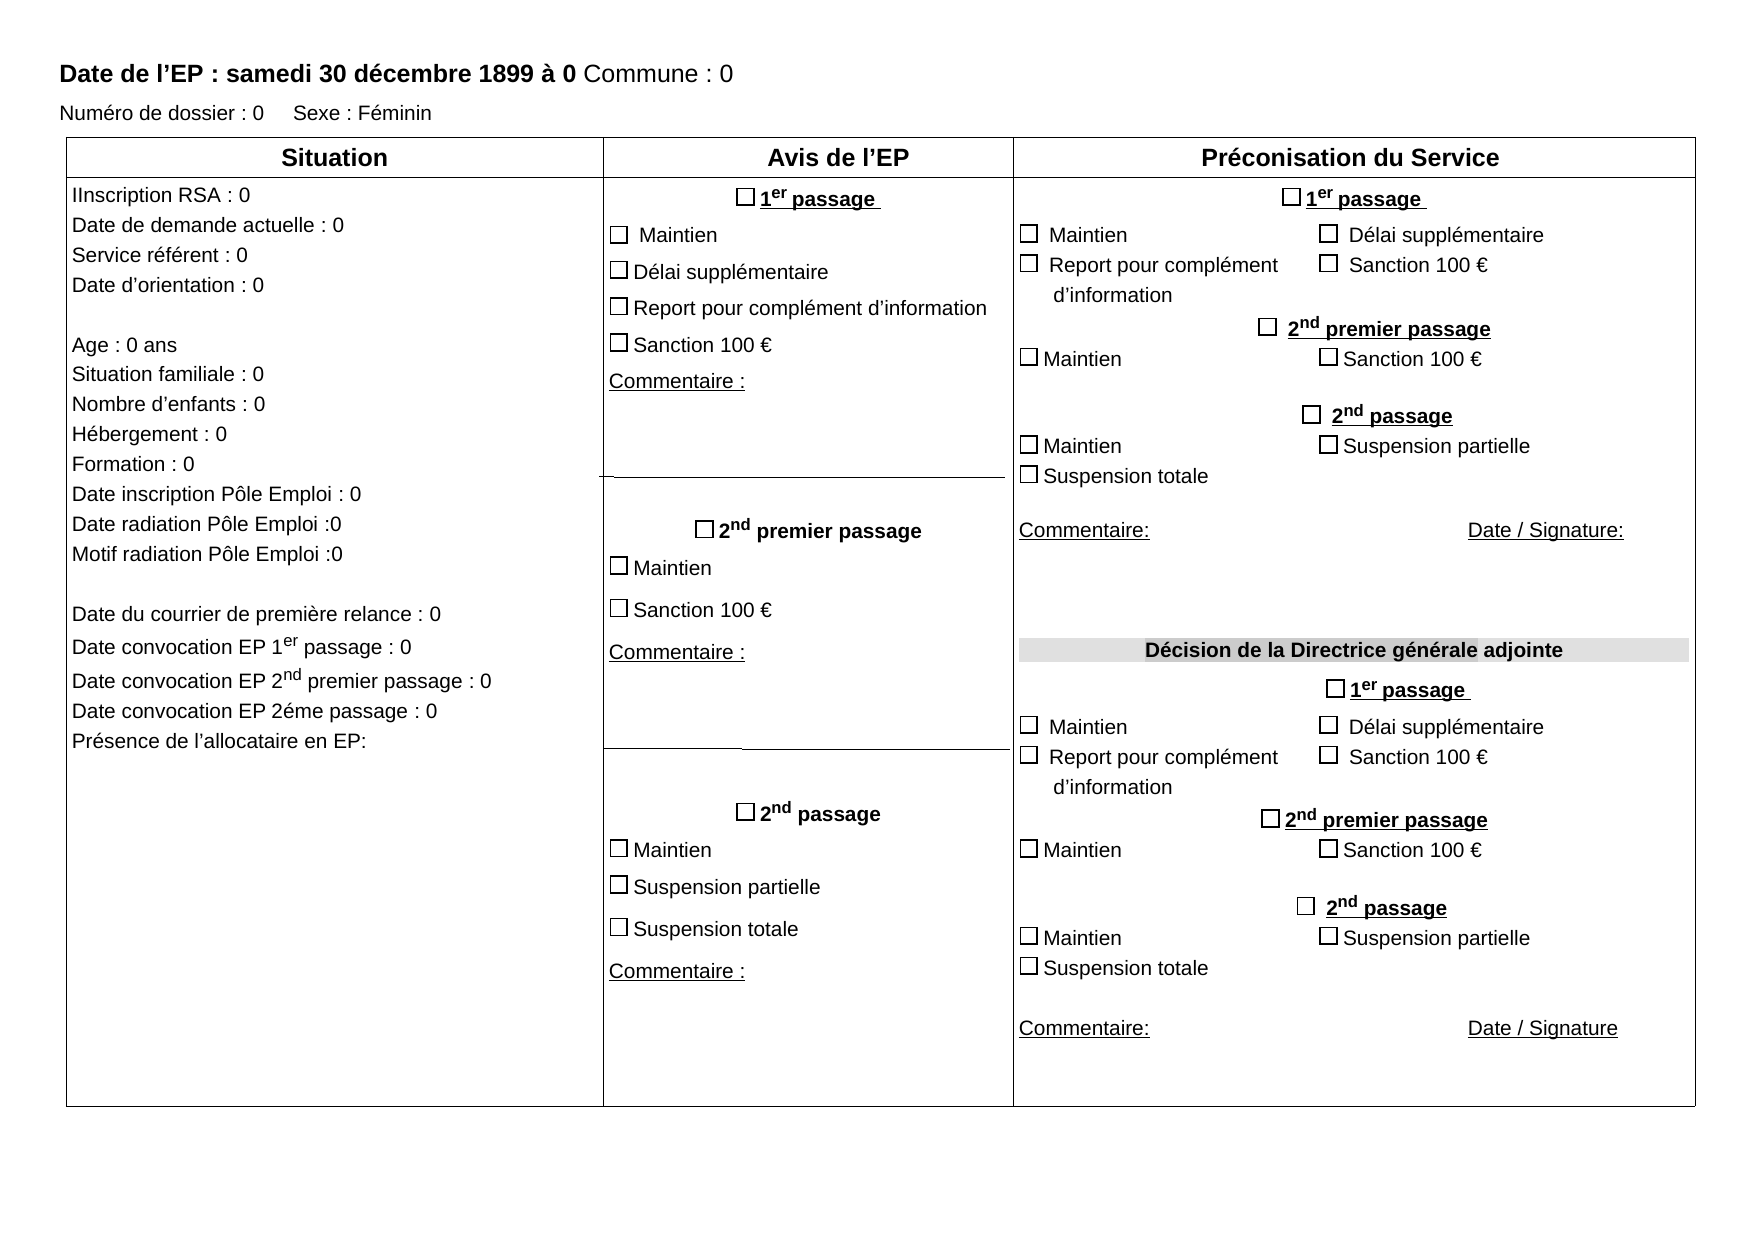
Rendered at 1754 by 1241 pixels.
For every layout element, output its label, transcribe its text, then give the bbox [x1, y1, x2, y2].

table_header Préconisation du Service [1014, 138, 1695, 177]
table_cell 1er passage Maintien Délai supplémentaire Report pour complément Sanction 100 € d’information 2nd premier passage Maintien Sanction 100 € 2nd passage Maintien Suspension partielle Suspension totale Commentaire: Date / Signature: Décision de la Directrice générale adjointe 1er passage Maintien Délai supplémentaire Report pour complément Sanction 100 € d’information 2nd premier passage Maintien Sanction 100 € 2nd passage Maintien Suspension partielle Suspension totale Commentaire: Date / Signature [1014, 178, 1695, 1106]
text Date de l’EP : samedi 30 décembre 1899 à 0 Commune : 0 [59, 59, 1695, 88]
table_cell 1er passage Maintien Délai supplémentaire Report pour complément d’information Sanction 100 € Commentaire : 2nd premier passage Maintien Sanction 100 € Commentaire : 2nd passage Maintien Suspension partielle Suspension totale Commentaire : [604, 178, 1013, 1106]
table_header Situation [67, 138, 603, 177]
table_cell IInscription RSA : 0 Date de demande actuelle : 0 Service référent : 0 Date d’orientation : 0 Age : 0 ans Situation familiale : 0 Nombre d’enfants : 0 Hébergement : 0 Formation : 0 Date inscription Pôle Emploi : 0 Date radiation Pôle Emploi :0 Motif radiation Pôle Emploi :0 Date du courrier de première relance : 0 Date convocation EP 1er passage : 0 Date convocation EP 2nd premier passage : 0 Date convocation EP 2éme passage : 0 Présence de l’allocataire en EP: [67, 178, 603, 1106]
text Numéro de dossier : 0 Sexe : Féminin [59, 100, 1695, 124]
table_header Avis de l’EP [604, 138, 1013, 177]
